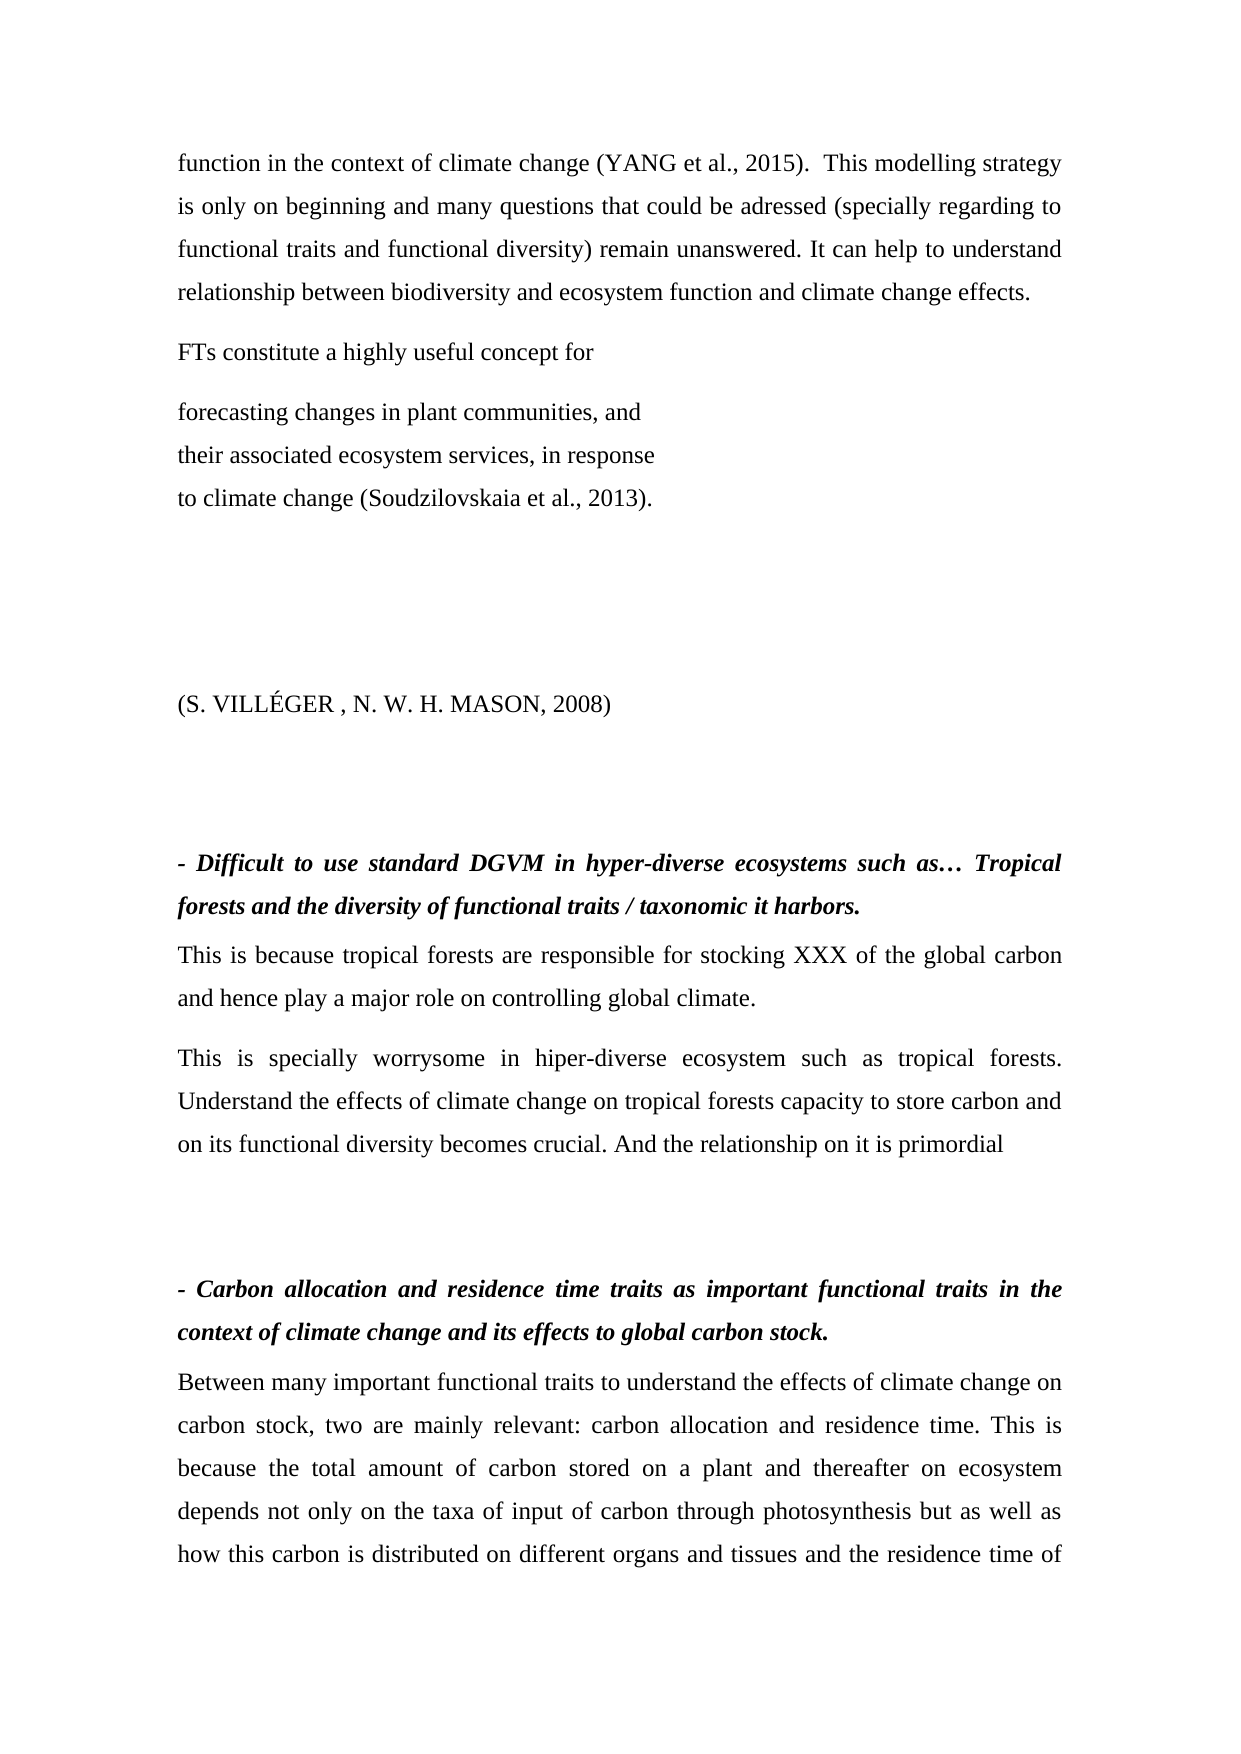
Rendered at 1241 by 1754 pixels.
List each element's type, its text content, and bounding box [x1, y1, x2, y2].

text This is specially worrysome in hiper-diverse ecosystem such as tropical forests. Understand the effects of climate change on tropical forests capacity to store carbon and on its functional diversity becomes crucial. And the relationship on it is primordial [177, 1043, 1063, 1158]
subtitle - Difficult to use standard DGVM in hyper-diverse ecosystems such as… Tropical forests and the diversity of functional traits / taxonomic it harbors. [177, 848, 1063, 920]
text FTs constitute a highly useful concept for [177, 337, 1063, 366]
text Between many important functional traits to understand the effects of climate change on carbon stock, two are mainly relevant: carbon allocation and residence time. This is because the total amount of carbon stored on a plant and thereafter on ecosystem depends not only on the taxa of input of carbon through photosynthesis but as well as how this carbon is distributed on different organs and tissues and the residence time of [177, 1367, 1063, 1568]
text (S. VILLÉGER , N. W. H. MASON, 2008) [177, 689, 1063, 717]
text forecasting changes in plant communities, and [177, 397, 1063, 425]
text This is because tropical forests are responsible for stocking XXX of the global carbon and hence play a major role on controlling global climate. [177, 940, 1063, 1012]
text function in the context of climate change (YANG et al., 2015). This modelling strategy is only on beginning and many questions that could be adressed (specially regarding to functional traits and functional diversity) remain unanswered. It can help to understand relationship between biodiversity and ecosystem function and climate change effects. [177, 148, 1063, 306]
subtitle - Carbon allocation and residence time traits as important functional traits in the context of climate change and its effects to global carbon stock. [177, 1274, 1063, 1346]
text to climate change (Soudzilovskaia et al., 2013). [177, 483, 1063, 512]
text their associated ecosystem services, in response [177, 440, 1063, 468]
